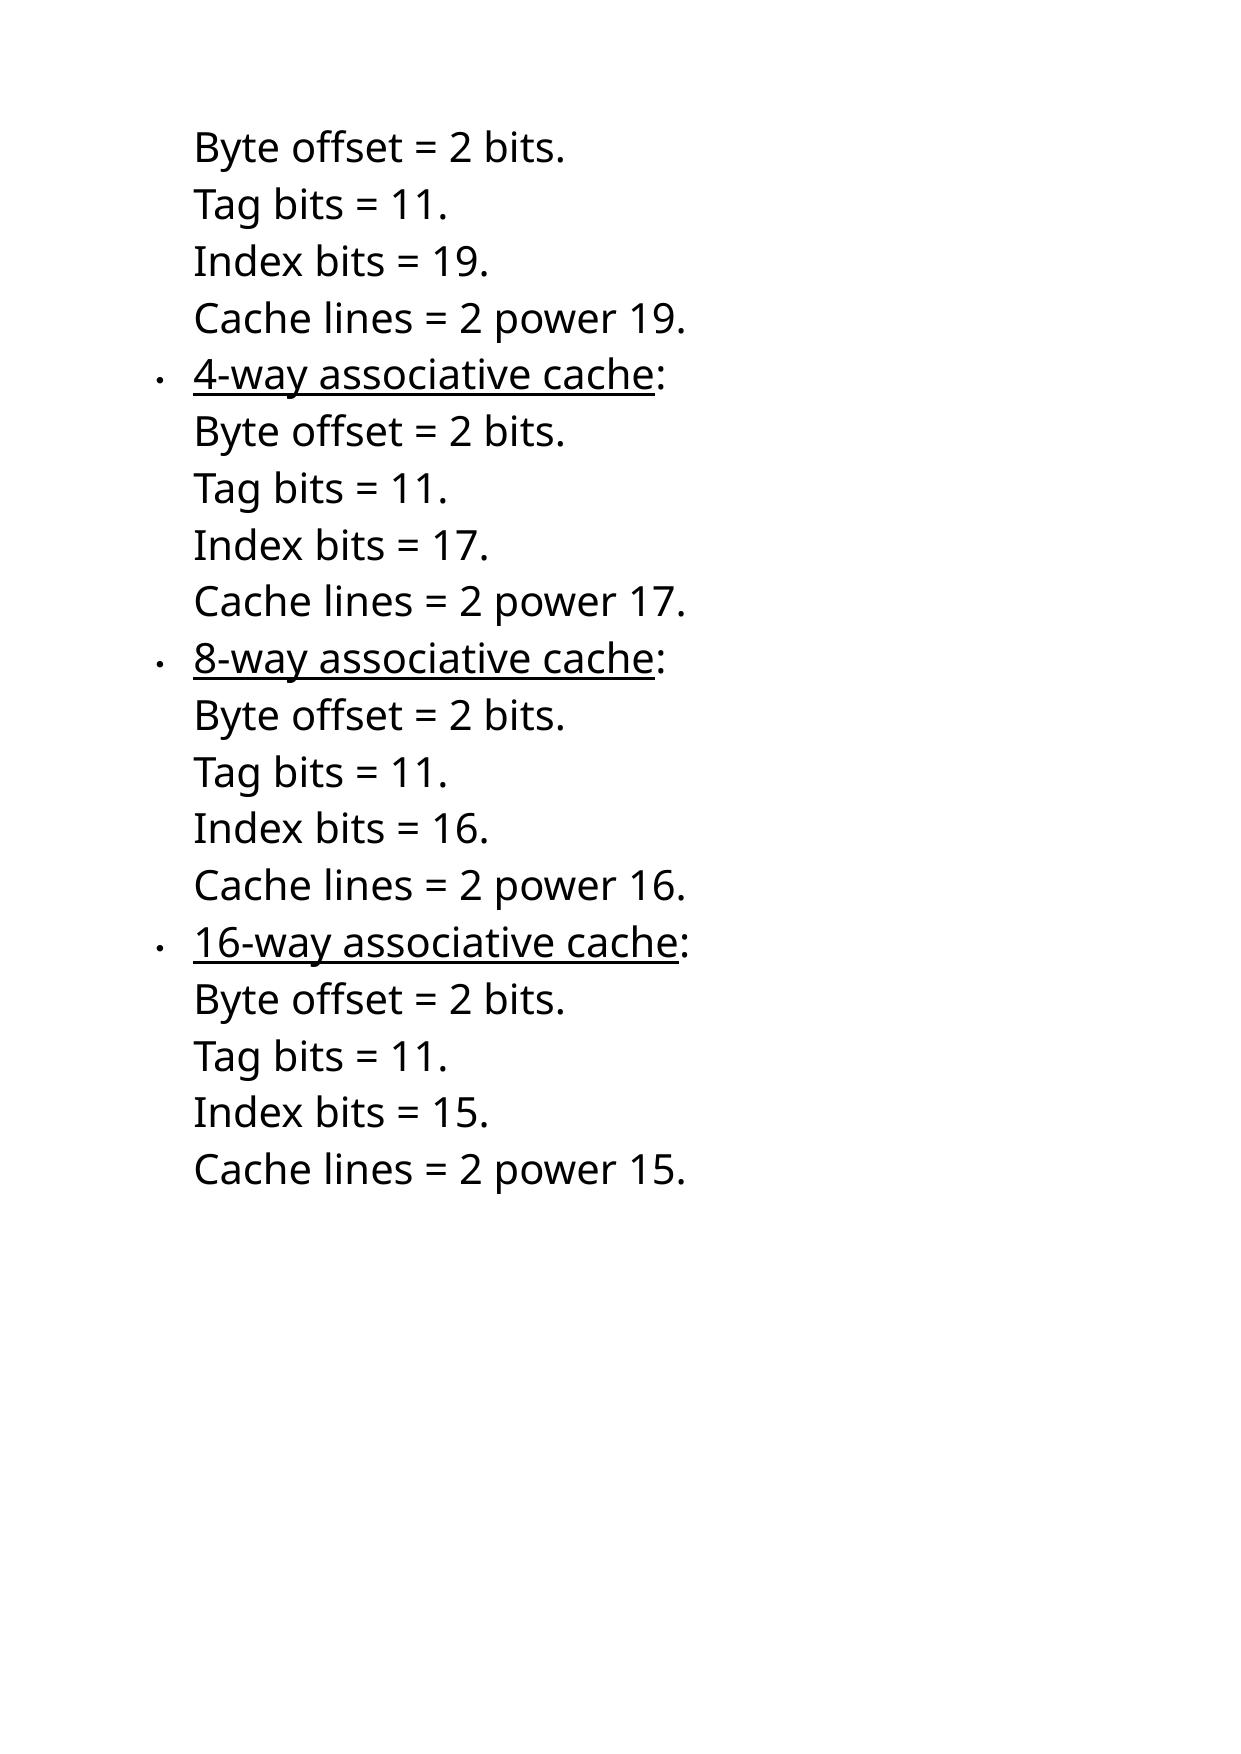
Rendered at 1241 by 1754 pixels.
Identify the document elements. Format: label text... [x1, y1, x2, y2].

list Cache lines = 2 power 16. [156, 856, 1122, 913]
list Tag bits = 11. [156, 743, 1122, 799]
list Byte offset = 2 bits. [156, 686, 1122, 743]
list 4-way associative cache: [156, 345, 1122, 402]
list Tag bits = 11. [156, 1026, 1122, 1083]
list Byte offset = 2 bits. [156, 118, 1122, 175]
list Tag bits = 11. [156, 459, 1122, 516]
list Index bits = 15. [156, 1083, 1122, 1140]
list Index bits = 19. [156, 232, 1122, 288]
list Tag bits = 11. [156, 175, 1122, 232]
list Byte offset = 2 bits. [156, 970, 1122, 1026]
list Cache lines = 2 power 19. [156, 288, 1122, 345]
list 16-way associative cache: [156, 913, 1122, 970]
list Index bits = 17. [156, 516, 1122, 572]
list Cache lines = 2 power 17. [156, 572, 1122, 629]
list Index bits = 16. [156, 799, 1122, 856]
list Byte offset = 2 bits. [156, 402, 1122, 459]
list 8-way associative cache: [156, 629, 1122, 686]
list Cache lines = 2 power 15. [156, 1140, 1122, 1197]
